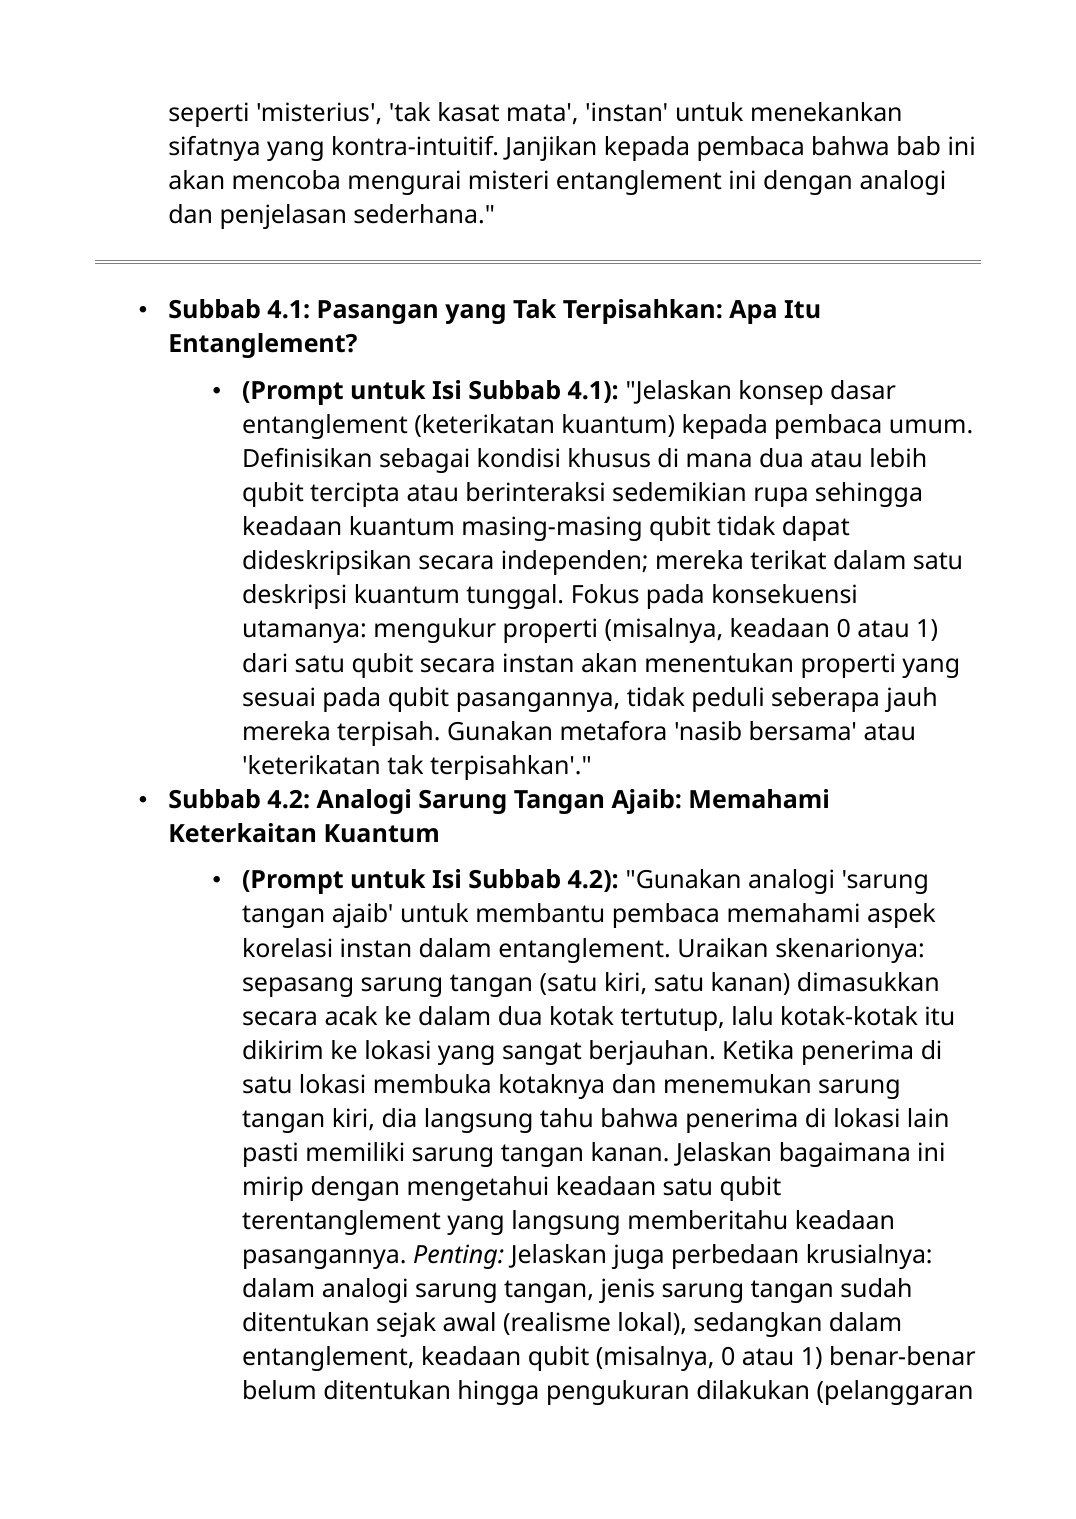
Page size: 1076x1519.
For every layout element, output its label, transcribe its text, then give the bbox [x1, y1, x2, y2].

list Subbab 4.1: Pasangan yang Tak Terpisahkan: Apa Itu Entanglement? [139, 292, 981, 360]
list (Prompt untuk Isi Subbab 4.1): "Jelaskan konsep dasar entanglement (keterikatan kuantum) kepada pembaca umum. Definisikan sebagai kondisi khusus di mana dua atau lebih qubit tercipta atau berinteraksi sedemikian rupa sehingga keadaan kuantum masing-masing qubit tidak dapat dideskripsikan secara independen; mereka terikat dalam satu deskripsi kuantum tunggal. Fokus pada konsekuensi utamanya: mengukur properti (misalnya, keadaan 0 atau 1) dari satu qubit secara instan akan menentukan properti yang sesuai pada qubit pasangannya, tidak peduli seberapa jauh mereka terpisah. Gunakan metafora 'nasib bersama' atau 'keterikatan tak terpisahkan'." [212, 373, 981, 781]
list Subbab 4.2: Analogi Sarung Tangan Ajaib: Memahami Keterkaitan Kuantum [139, 781, 981, 849]
list (Prompt untuk Isi Subbab 4.2): "Gunakan analogi 'sarung tangan ajaib' untuk membantu pembaca memahami aspek korelasi instan dalam entanglement. Uraikan skenarionya: sepasang sarung tangan (satu kiri, satu kanan) dimasukkan secara acak ke dalam dua kotak tertutup, lalu kotak-kotak itu dikirim ke lokasi yang sangat berjauhan. Ketika penerima di satu lokasi membuka kotaknya dan menemukan sarung tangan kiri, dia langsung tahu bahwa penerima di lokasi lain pasti memiliki sarung tangan kanan. Jelaskan bagaimana ini mirip dengan mengetahui keadaan satu qubit terentanglement yang langsung memberitahu keadaan pasangannya. Penting: Jelaskan juga perbedaan krusialnya: dalam analogi sarung tangan, jenis sarung tangan sudah ditentukan sejak awal (realisme lokal), sedangkan dalam entanglement, keadaan qubit (misalnya, 0 atau 1) benar-benar belum ditentukan hingga pengukuran dilakukan (pelanggaran [212, 862, 981, 1407]
list seperti 'misterius', 'tak kasat mata', 'instan' untuk menekankan sifatnya yang kontra-intuitif. Janjikan kepada pembaca bahwa bab ini akan mencoba mengurai misteri entanglement ini dengan analogi dan penjelasan sederhana." [139, 94, 981, 231]
